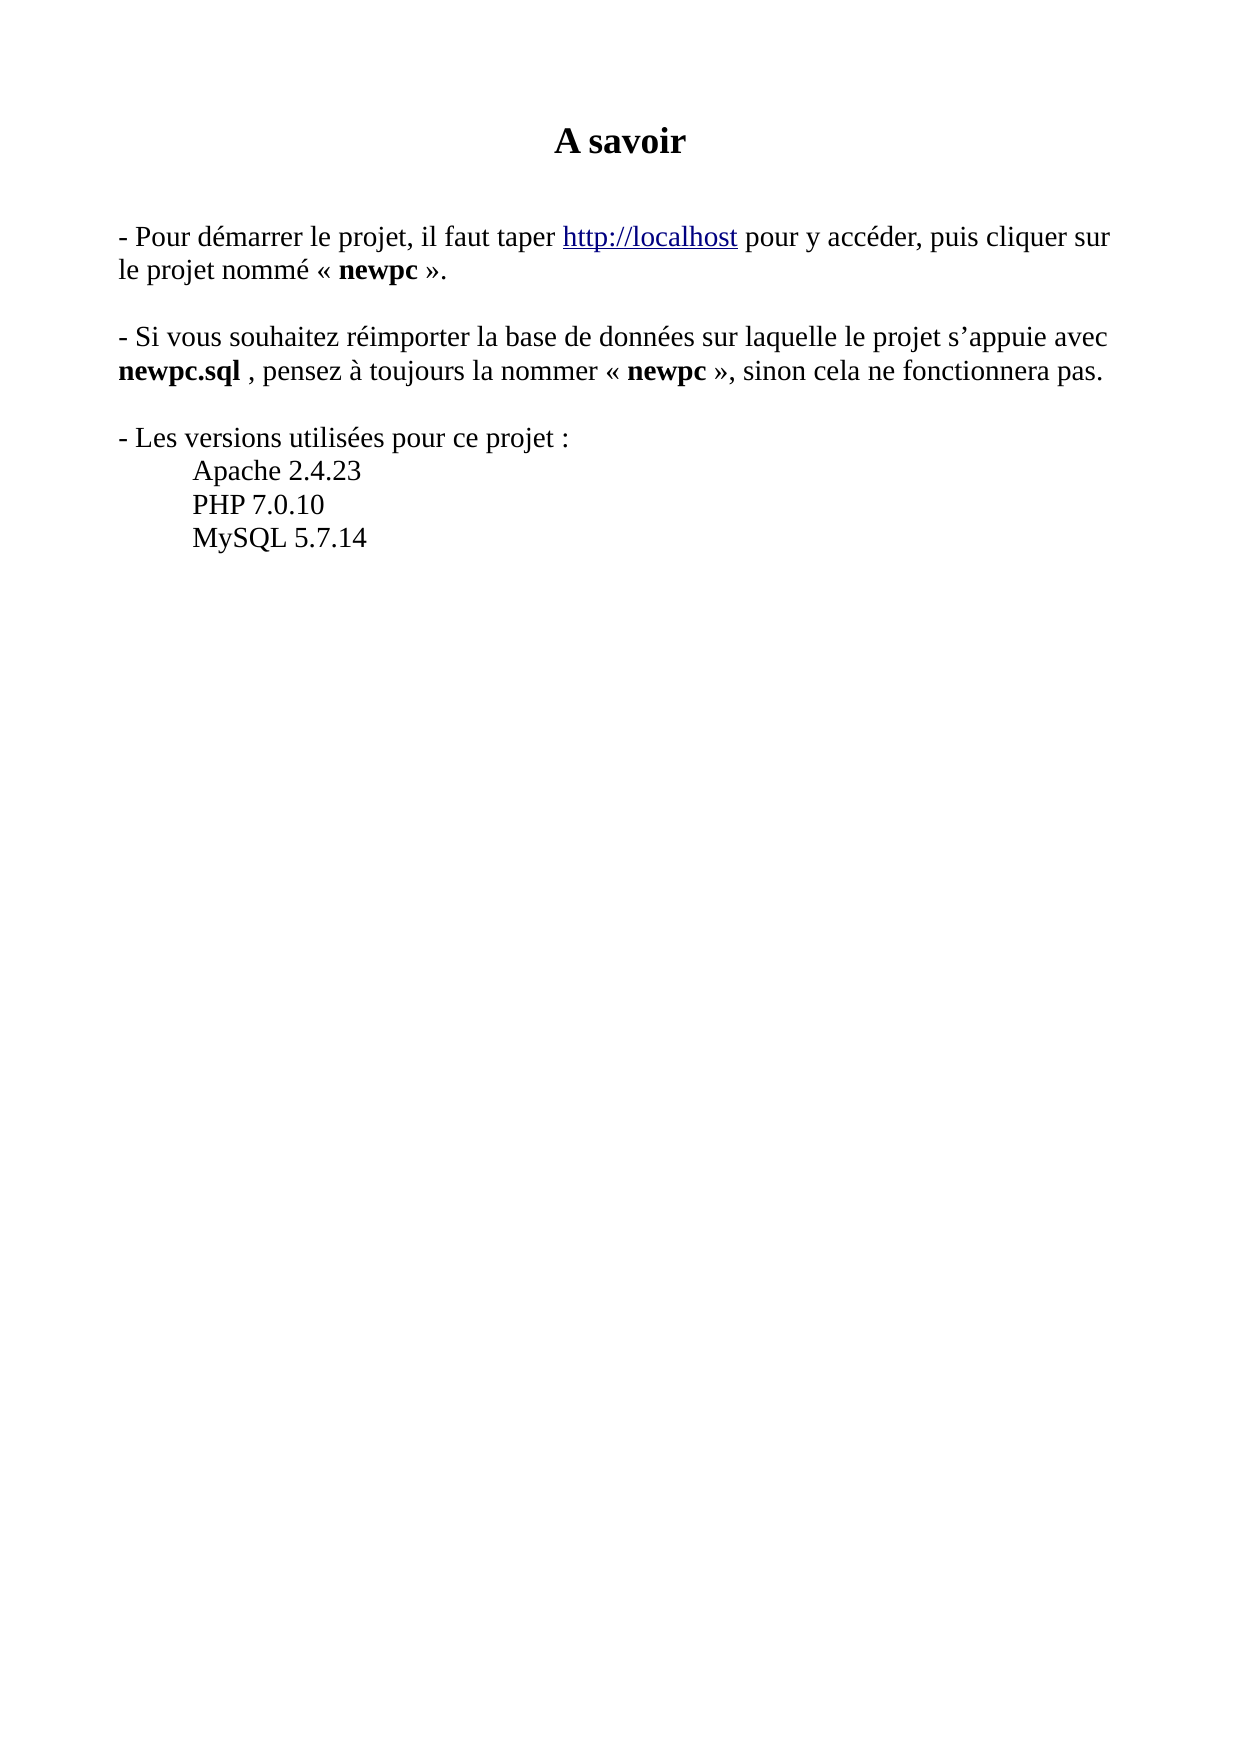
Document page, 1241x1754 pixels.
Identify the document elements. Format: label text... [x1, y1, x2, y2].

text MySQL 5.7.14 [118, 521, 1122, 554]
text - Les versions utilisées pour ce projet : [118, 420, 1122, 453]
text - Pour démarrer le projet, il faut taper http://localhost pour y accéder, puis cliquer sur le projet nommé « newpc ». [118, 219, 1122, 286]
text Apache 2.4.23 [118, 453, 1122, 487]
text PHP 7.0.10 [118, 487, 1122, 521]
text A savoir [118, 118, 1122, 161]
text - Si vous souhaitez réimporter la base de données sur laquelle le projet s’appuie avec newpc.sql , pensez à toujours la nommer « newpc », sinon cela ne fonctionnera pas. [118, 319, 1122, 386]
